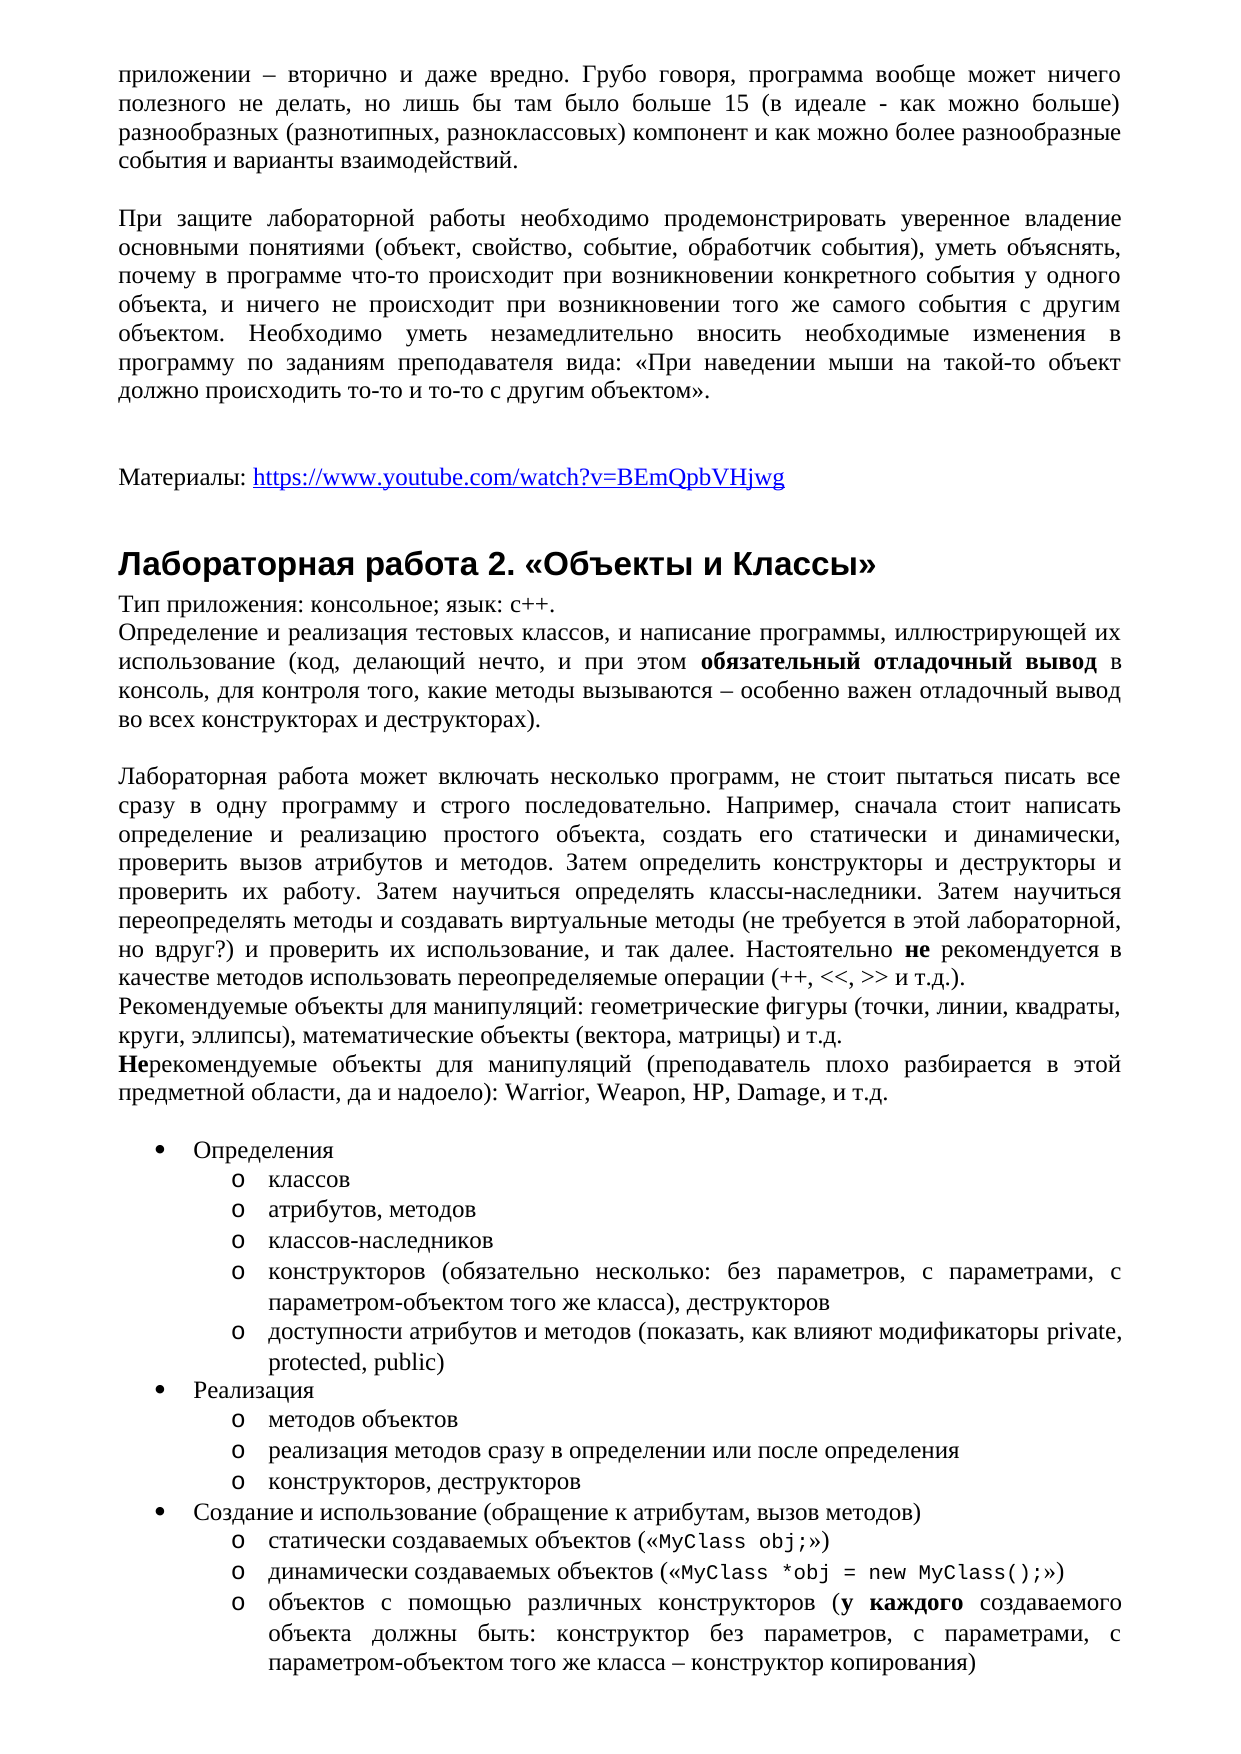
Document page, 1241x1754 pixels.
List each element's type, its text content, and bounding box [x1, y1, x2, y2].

list Определения [156, 1135, 1122, 1164]
list Создание и использование (обращение к атрибутам, вызов методов) [156, 1497, 1122, 1525]
list динамически создаваемых объектов («MyClass *obj = new MyClass();») [231, 1556, 1122, 1587]
list доступности атрибутов и методов (показать, как влияют модификаторы private, protected, public) [231, 1316, 1122, 1375]
text Рекомендуемые объекты для манипуляций: геометрические фигуры (точки, линии, квадраты, круги, эллипсы), математические объекты (вектора, матрицы) и т.д. [118, 991, 1122, 1049]
list классов [231, 1164, 1122, 1194]
text При защите лабораторной работы необходимо продемонстрировать уверенное владение основными понятиями (объект, свойство, событие, обработчик события), уметь объяснять, почему в программе что-то происходит при возникновении конкретного события у одного объекта, и ничего не происходит при возникновении того же самого события с другим объектом. Необходимо уметь незамедлительно вносить необходимые изменения в программу по заданиям преподавателя вида: «При наведении мыши на такой-то объект должно происходить то-то и то-то с другим объектом». [118, 203, 1122, 404]
list Реализация [156, 1375, 1122, 1404]
list конструкторов, деструкторов [231, 1466, 1122, 1497]
text Тип приложения: консольное; язык: c++. [118, 589, 1122, 617]
list атрибутов, методов [231, 1194, 1122, 1225]
text Материалы: https://www.youtube.com/watch?v=BEmQpbVHjwg [118, 462, 1122, 490]
list объектов с помощью различных конструкторов (у каждого создаваемого объекта должны быть: конструктор без параметров, с параметрами, с параметром-объектом того же класса – конструктор копирования) [231, 1587, 1122, 1675]
list статически создаваемых объектов («MyClass obj;») [231, 1525, 1122, 1556]
subtitle Лабораторная работа 2. «Объекты и Классы» [118, 544, 1122, 582]
list классов-наследников [231, 1225, 1122, 1256]
list конструкторов (обязательно несколько: без параметров, с параметрами, с параметром-объектом того же класса), деструкторов [231, 1256, 1122, 1316]
text Определение и реализация тестовых классов, и написание программы, иллюстрирующей их использование (код, делающий нечто, и при этом обязательный отладочный вывод в консоль, для контроля того, какие методы вызываются – особенно важен отладочный вывод во всех конструкторах и деструкторах). [118, 617, 1122, 732]
text приложении – вторично и даже вредно. Грубо говоря, программа вообще может ничего полезного не делать, но лишь бы там было больше 15 (в идеале - как можно больше) разнообразных (разнотипных, разноклассовых) компонент и как можно более разнообразные события и варианты взаимодействий. [118, 59, 1122, 174]
list реализация методов сразу в определении или после определения [231, 1435, 1122, 1466]
text Нерекомендуемые объекты для манипуляций (преподаватель плохо разбирается в этой предметной области, да и надоело): Warrior, Weapon, HP, Damage, и т.д. [118, 1049, 1122, 1106]
text Лабораторная работа может включать несколько программ, не стоит пытаться писать все сразу в одну программу и строго последовательно. Например, сначала стоит написать определение и реализацию простого объекта, создать его статически и динамически, проверить вызов атрибутов и методов. Затем определить конструкторы и деструкторы и проверить их работу. Затем научиться определять классы-наследники. Затем научиться переопределять методы и создавать виртуальные методы (не требуется в этой лабораторной, но вдруг?) и проверить их использование, и так далее. Настоятельно не рекомендуется в качестве методов использовать переопределяемые операции (++, <<, >> и т.д.). [118, 761, 1122, 991]
list методов объектов [231, 1404, 1122, 1435]
